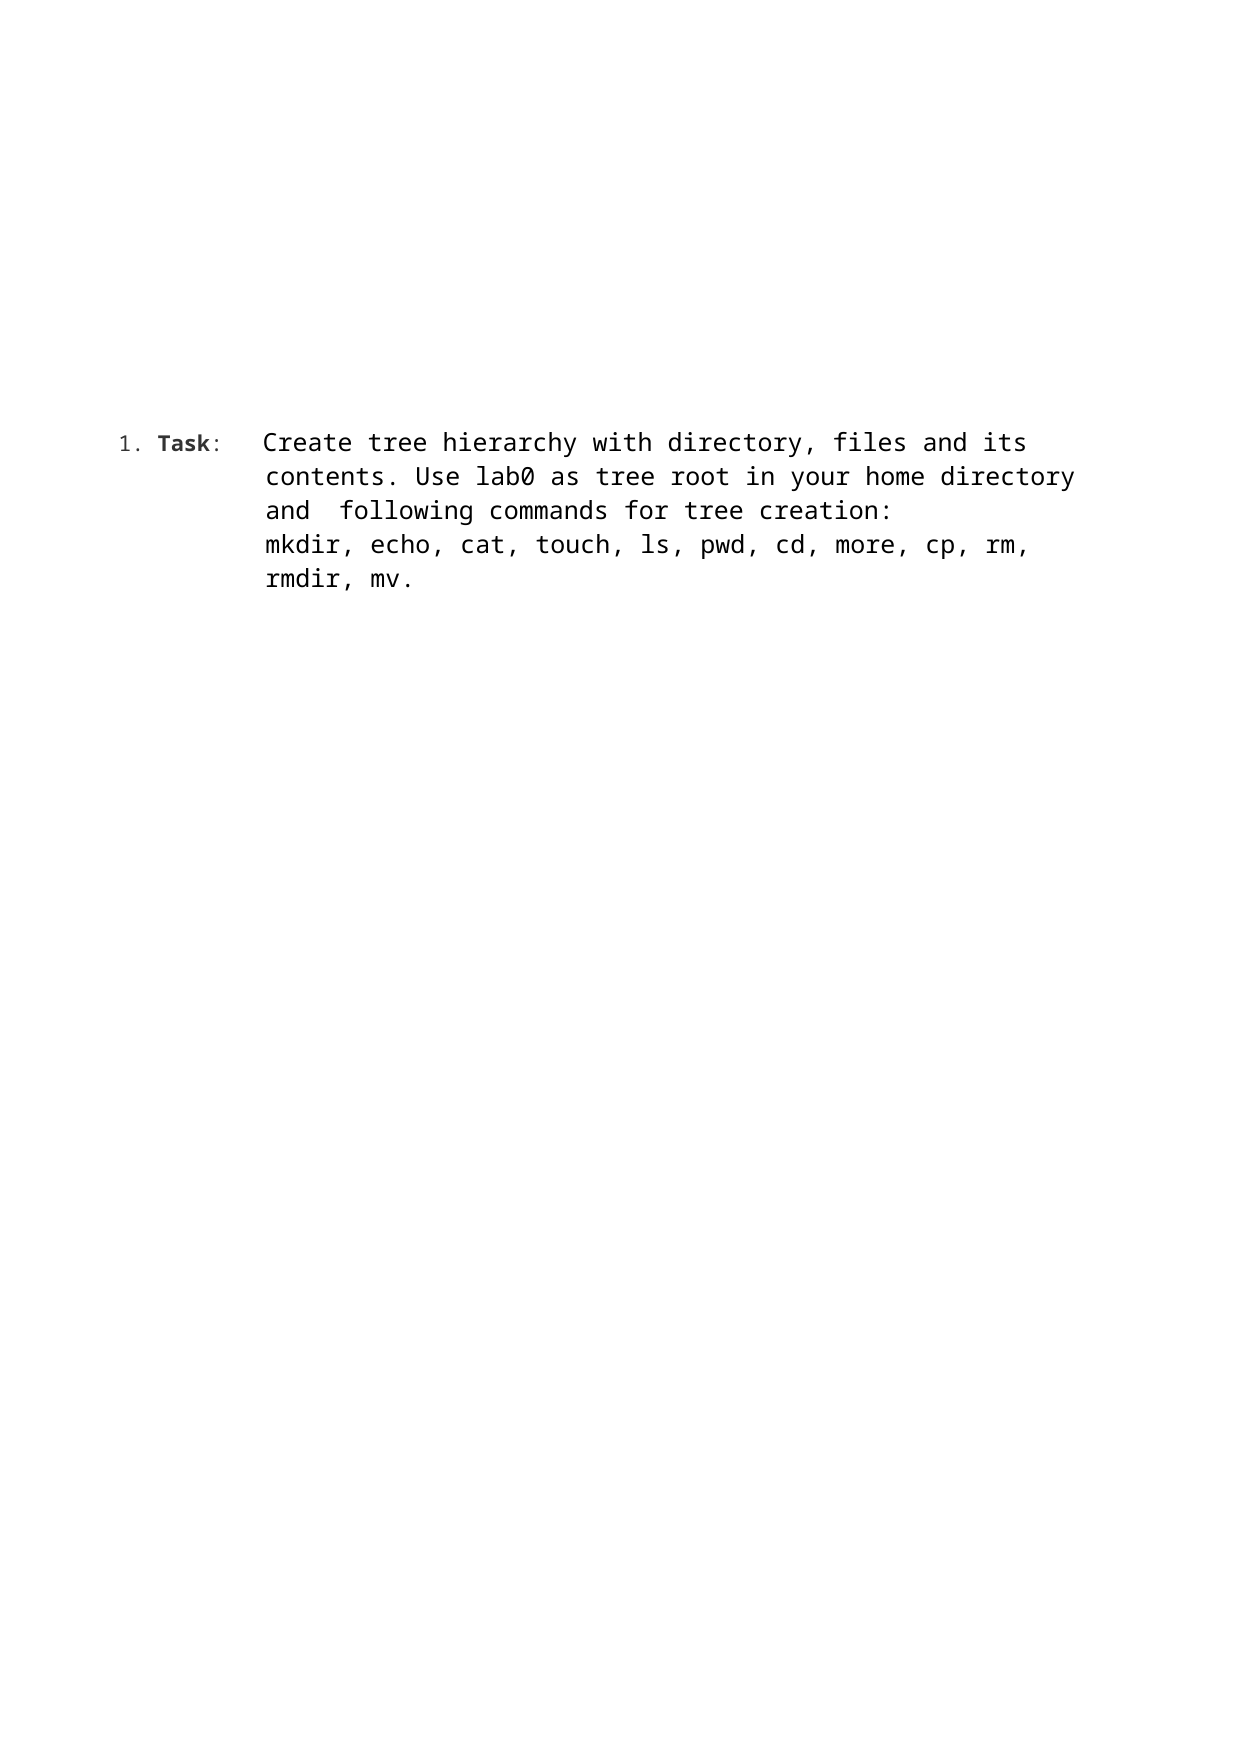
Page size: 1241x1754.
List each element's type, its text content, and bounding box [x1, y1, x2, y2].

text 1. Task: Create tree hierarchy with directory, files and its contents. Use lab0 as tree root in your home directory and following commands for tree creation: [118, 425, 1122, 527]
text mkdir, echo, cat, touch, ls, pwd, cd, more, cp, rm, rmdir, mv. [118, 527, 1122, 595]
